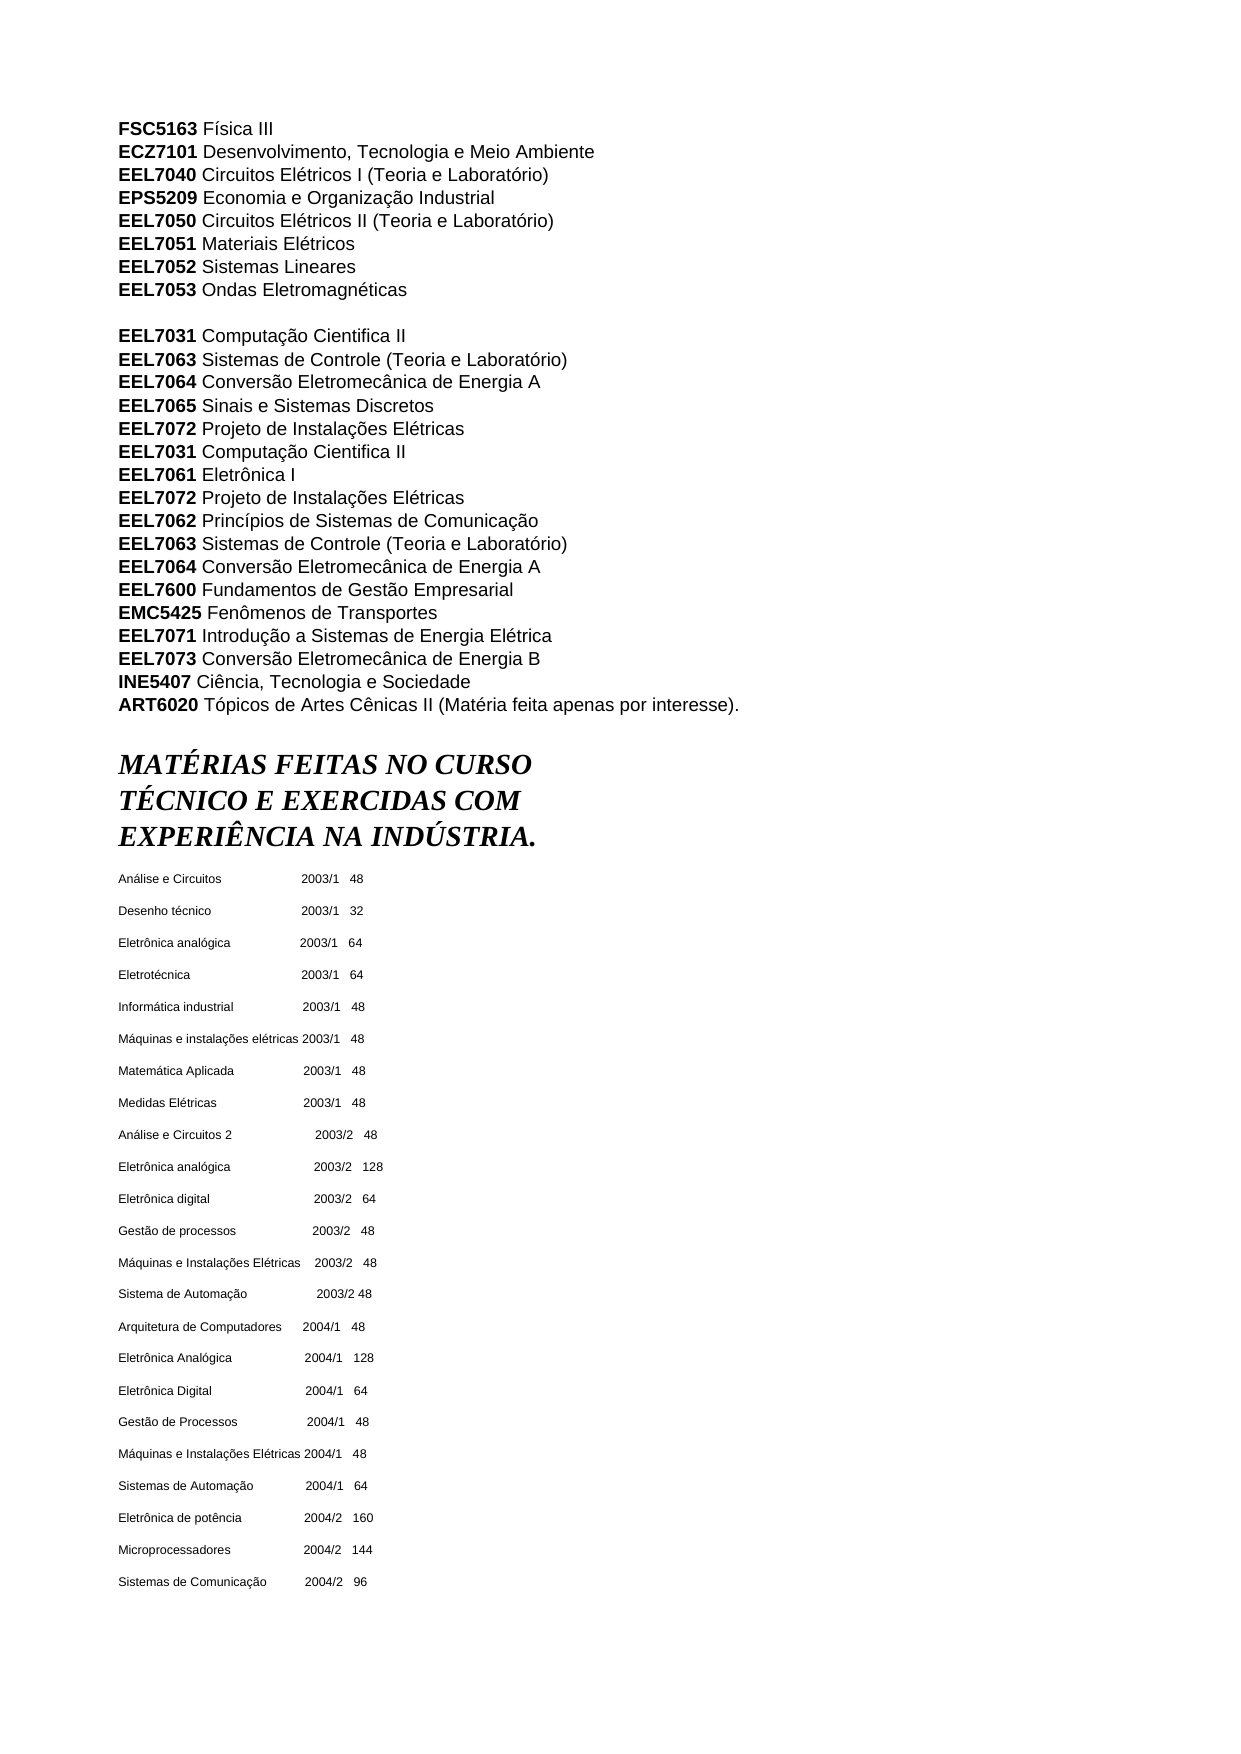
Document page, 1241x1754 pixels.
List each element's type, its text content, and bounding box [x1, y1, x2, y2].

text EEL7065 Sinais e Sistemas Discretos [118, 394, 1122, 416]
text Gestão de Processos 2004/1 48 [118, 1415, 1122, 1429]
text EEL7072 Projeto de Instalações Elétricas [118, 417, 1122, 439]
text Sistemas de Automação 2004/1 64 [118, 1479, 1122, 1493]
text Sistema de Automação 2003/2 48 [118, 1287, 1122, 1302]
text Análise e Circuitos 2003/1 48 [118, 871, 1122, 886]
text Eletrônica analógica 2003/2 128 [118, 1159, 1122, 1174]
text Eletrônica digital 2003/2 64 [118, 1191, 1122, 1206]
text Arquitetura de Computadores 2004/1 48 [118, 1319, 1122, 1333]
text EEL7031 Computação Cientifica II [118, 440, 1122, 462]
text Microprocessadores 2004/2 144 [118, 1543, 1122, 1557]
text EEL7064 Conversão Eletromecânica de Energia A [118, 556, 1122, 577]
text EMC5425 Fenômenos de Transportes [118, 602, 1122, 623]
text EEL7072 Projeto de Instalações Elétricas [118, 486, 1122, 508]
text Análise e Circuitos 2 2003/2 48 [118, 1127, 1122, 1142]
text Eletrônica Analógica 2004/1 128 [118, 1351, 1122, 1366]
text Gestão de processos 2003/2 48 [118, 1223, 1122, 1238]
text FSC5163 Física III [118, 118, 1122, 140]
text ART6020 Tópicos de Artes Cênicas II (Matéria feita apenas por interesse). [118, 694, 1122, 715]
text Informática industrial 2003/1 48 [118, 999, 1122, 1014]
text EEL7051 Materiais Elétricos [118, 233, 1122, 255]
text EEL7031 Computação Cientifica II [118, 325, 1122, 347]
text EEL7062 Princípios de Sistemas de Comunicação [118, 509, 1122, 531]
text MATÉRIAS FEITAS NO CURSO TÉCNICO E EXERCIDAS COM EXPERIÊNCIA NA INDÚSTRIA. [118, 747, 583, 852]
text EEL7073 Conversão Eletromecânica de Energia B [118, 648, 1122, 669]
text EPS5209 Economia e Organização Industrial [118, 187, 1122, 209]
text Eletrônica analógica 2003/1 64 [118, 935, 1122, 950]
text EEL7052 Sistemas Lineares [118, 256, 1122, 278]
text EEL7040 Circuitos Elétricos I (Teoria e Laboratório) [118, 164, 1122, 186]
text EEL7061 Eletrônica I [118, 463, 1122, 485]
text Máquinas e Instalações Elétricas 2004/1 48 [118, 1447, 1122, 1461]
text Desenho técnico 2003/1 32 [118, 903, 1122, 918]
text EEL7063 Sistemas de Controle (Teoria e Laboratório) [118, 348, 1122, 370]
text EEL7064 Conversão Eletromecânica de Energia A [118, 371, 1122, 393]
text ECZ7101 Desenvolvimento, Tecnologia e Meio Ambiente [118, 141, 1122, 163]
text EEL7063 Sistemas de Controle (Teoria e Laboratório) [118, 532, 1122, 554]
text EEL7050 Circuitos Elétricos II (Teoria e Laboratório) [118, 210, 1122, 232]
text EEL7600 Fundamentos de Gestão Empresarial [118, 578, 1122, 600]
text Eletrônica de potência 2004/2 160 [118, 1511, 1122, 1525]
text Máquinas e Instalações Elétricas 2003/2 48 [118, 1255, 1122, 1269]
text Eletrotécnica 2003/1 64 [118, 967, 1122, 982]
text Máquinas e instalações elétricas 2003/1 48 [118, 1031, 1122, 1046]
text Medidas Elétricas 2003/1 48 [118, 1095, 1122, 1110]
text Sistemas de Comunicação 2004/2 96 [118, 1575, 1122, 1589]
text EEL7053 Ondas Eletromagnéticas [118, 279, 1122, 301]
text INE5407 Ciência, Tecnologia e Sociedade [118, 671, 1122, 692]
text Matemática Aplicada 2003/1 48 [118, 1063, 1122, 1078]
text Eletrônica Digital 2004/1 64 [118, 1383, 1122, 1397]
text EEL7071 Introdução a Sistemas de Energia Elétrica [118, 624, 1122, 646]
